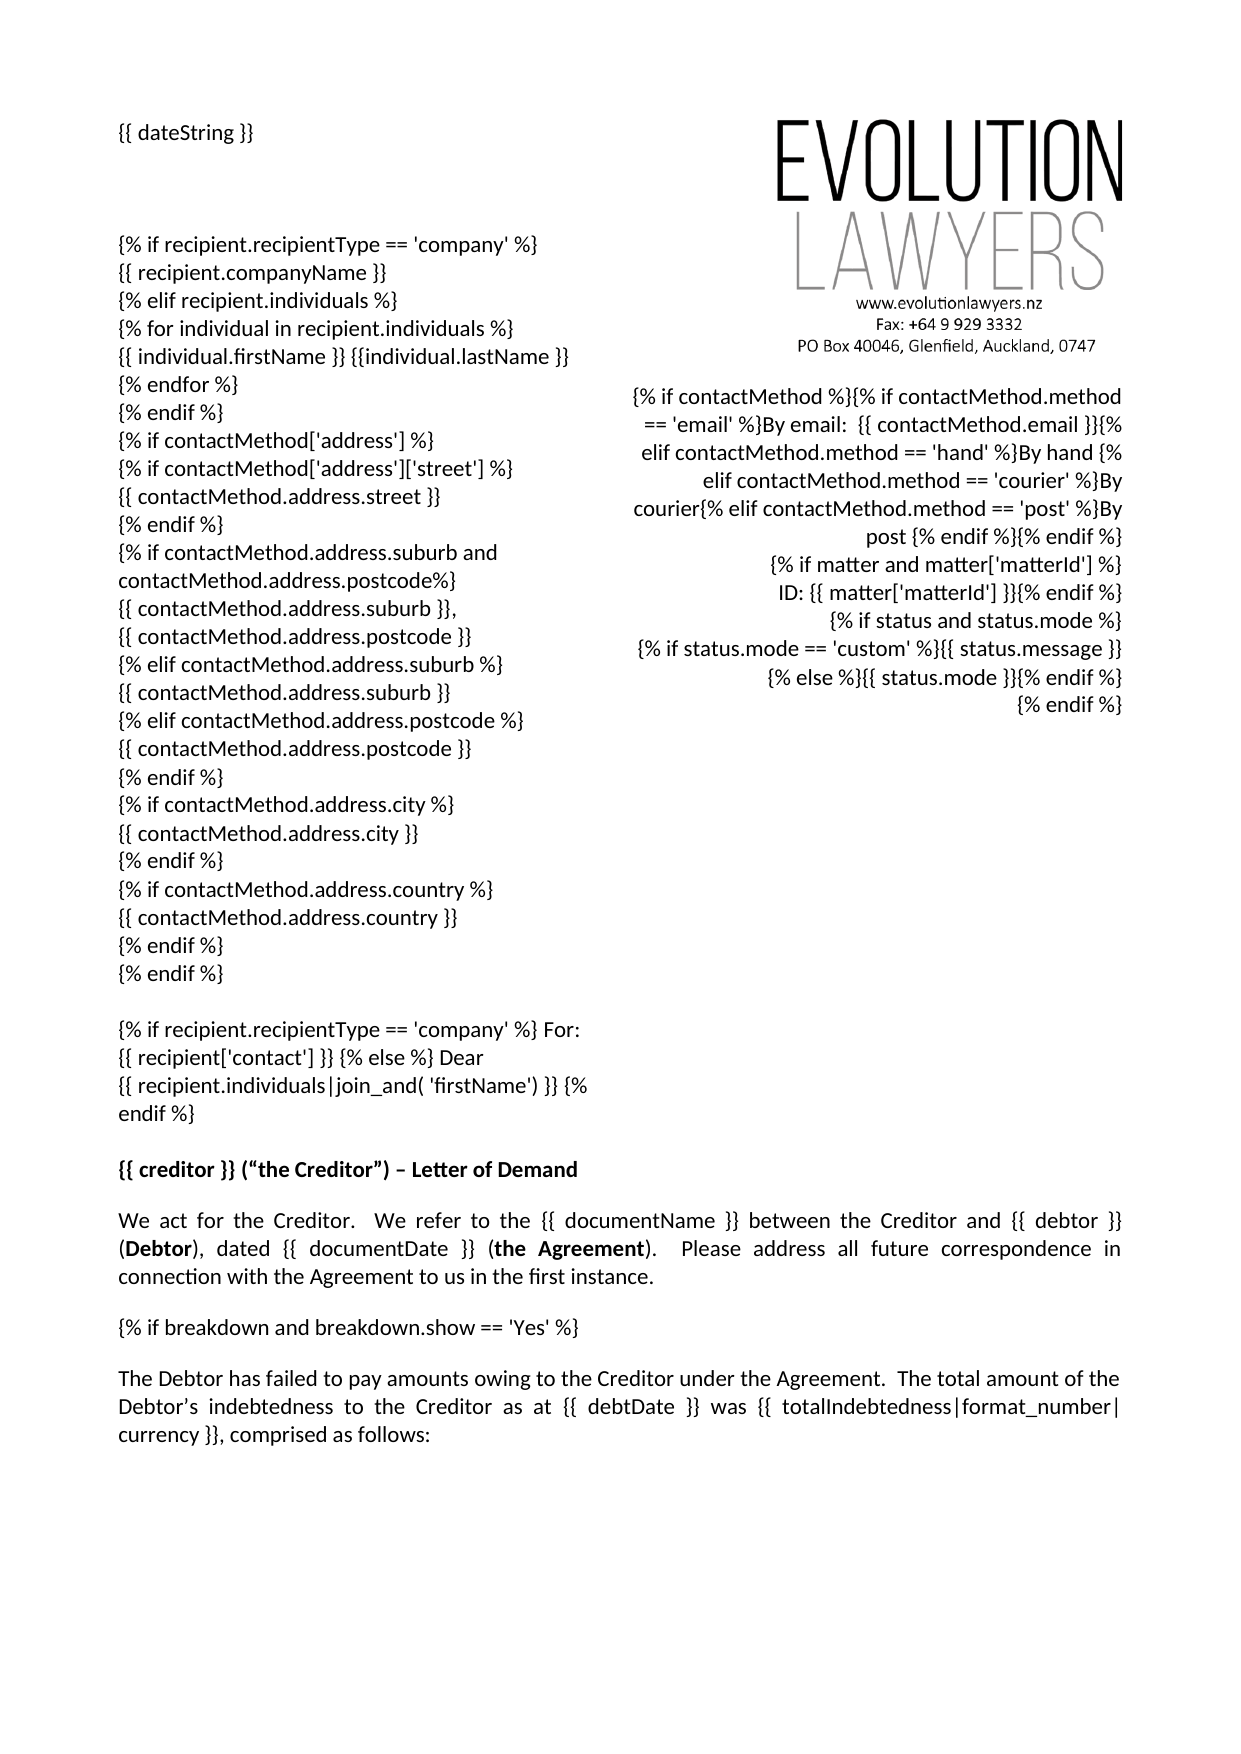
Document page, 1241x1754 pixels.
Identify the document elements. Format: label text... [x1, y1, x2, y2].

text We act for the Creditor. We refer to the {{ documentName }} between the Creditor and {{ debtor }} (Debtor), dated {{ documentDate }} (the Agreement). Please address all future correspondence in connection with the Agreement to us in the first instance. [118, 1206, 1122, 1290]
table_header {% if contactMethod %}{% if contactMethod.method == 'email' %}By email: {{ contactMethod.email }}{% elif contactMethod.method == 'hand' %}By hand {% elif contactMethod.method == 'courier' %}By courier{% elif contactMethod.method == 'post' %}By post {% endif %}{% endif %} {% if matter and matter['matterId'] %} ID: {{ matter['matterId'] }}{% endif %} {% if status and status.mode %} {% if status.mode == 'custom' %}{{ status.message }}{% else %}{{ status.mode }}{% endif %} {% endif %} [620, 118, 1122, 1127]
text {% if breakdown and breakdown.show == 'Yes' %} [118, 1313, 1122, 1341]
subtitle {{ creditor }} (“the Creditor”) – Letter of Demand [118, 1155, 1122, 1183]
text The Debtor has failed to pay amounts owing to the Creditor under the Agreement. The total amount of the Debtor’s indebtedness to the Creditor as at {{ debtDate }} was {{ totalIndebtedness|format_number|currency }}, comprised as follows: [118, 1364, 1122, 1448]
table_cell {% if recipient.recipientType == 'company' %} For: {{ recipient['contact'] }} {% else %} Dear {{ recipient.individuals|join_and( 'firstName') }} {% endif %} [118, 1015, 620, 1127]
table_header {{ dateString }} {% if recipient.recipientType == 'company' %} {{ recipient.companyName }} {% elif recipient.individuals %} {% for individual in recipient.individuals %} {{ individual.firstName }} {{individual.lastName }} {% endfor %} {% endif %} {% if contactMethod['address'] %} {% if contactMethod['address']['street'] %} {{ contactMethod.address.street }} {% endif %} {% if contactMethod.address.suburb and contactMethod.address.postcode%} {{ contactMethod.address.suburb }}, {{ contactMethod.address.postcode }} {% elif contactMethod.address.suburb %} {{ contactMethod.address.suburb }} {% elif contactMethod.address.postcode %} {{ contactMethod.address.postcode }} {% endif %} {% if contactMethod.address.city %} {{ contactMethod.address.city }} {% endif %} {% if contactMethod.address.country %} {{ contactMethod.address.country }} {% endif %} {% endif %} [118, 118, 620, 1015]
picture [776, 118, 1123, 355]
